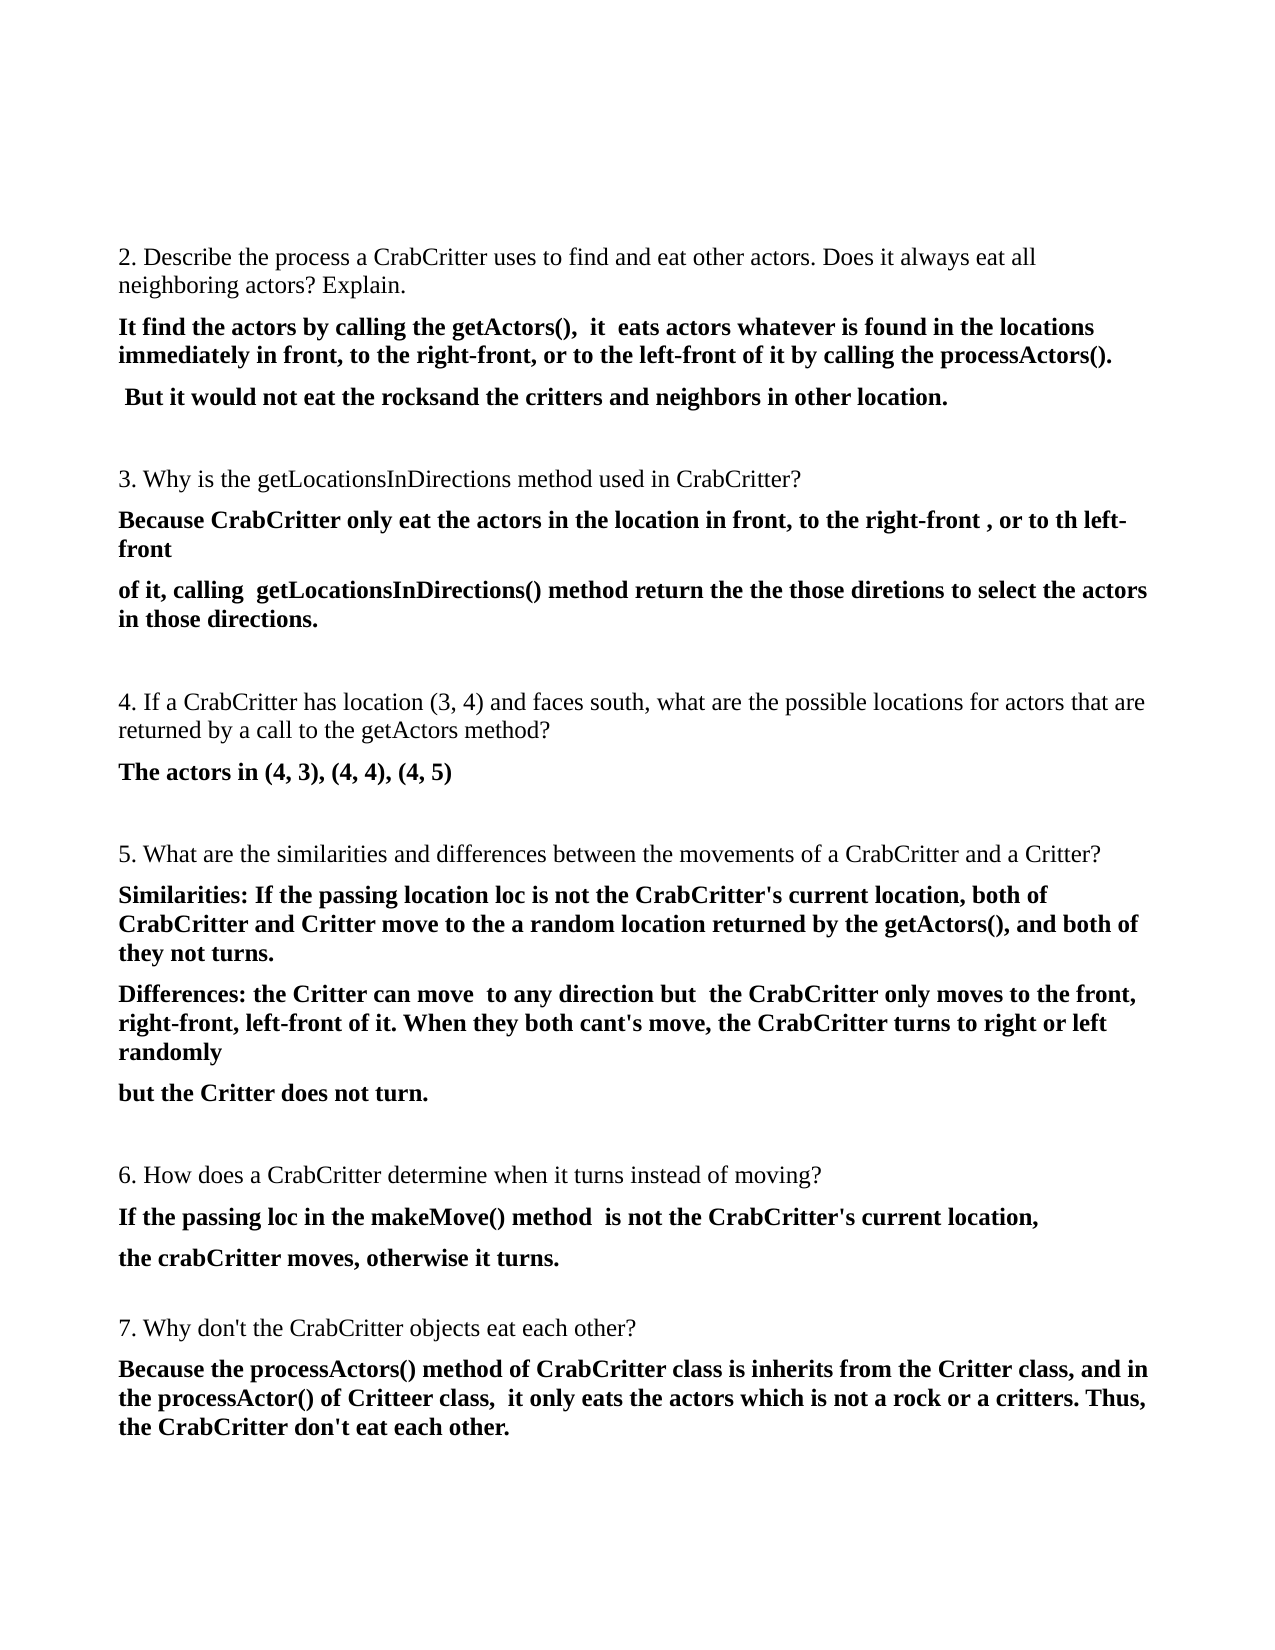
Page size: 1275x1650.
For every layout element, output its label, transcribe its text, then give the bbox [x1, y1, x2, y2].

text but the Critter does not turn. [118, 1078, 1157, 1107]
text 2. Describe the process a CrabCritter uses to find and eat other actors. Does it always eat all neighboring actors? Explain. [118, 242, 1157, 299]
text Differences: the Critter can move to any direction but the CrabCritter only moves to the front, right-front, left-front of it. When they both cant's move, the CrabCritter turns to right or left randomly [118, 979, 1157, 1066]
text 3. Why is the getLocationsInDirections method used in CrabCritter? [118, 464, 1157, 493]
text the CrabCritter don't eat each other. [118, 1412, 1157, 1441]
text Similarities: If the passing location loc is not the CrabCritter's current location, both of CrabCritter and Critter move to the a random location returned by the getActors(), and both of they not turns. [118, 881, 1157, 967]
text of it, calling getLocationsInDirections() method return the the those diretions to select the actors in those directions. [118, 576, 1157, 633]
text The actors in (4, 3), (4, 4), (4, 5) [118, 757, 1157, 786]
text 5. What are the similarities and differences between the movements of a CrabCritter and a Critter? [118, 839, 1157, 868]
text 7. Why don't the CrabCritter objects eat each other? [118, 1284, 1157, 1342]
text If the passing loc in the makeMove() method is not the CrabCritter's current location, [118, 1202, 1157, 1231]
text 4. If a CrabCritter has location (3, 4) and faces south, what are the possible locations for actors that are returned by a call to the getActors method? [118, 687, 1157, 744]
text the processActor() of Critteer class, it only eats the actors which is not a rock or a critters. Thus, [118, 1383, 1157, 1412]
text But it would not eat the rocksand the critters and neighbors in other location. [118, 382, 1157, 411]
text It find the actors by calling the getActors(), it eats actors whatever is found in the locations immediately in front, to the right-front, or to the left-front of it by calling the processActors(). [118, 312, 1157, 369]
text 6. How does a CrabCritter determine when it turns instead of moving? [118, 1161, 1157, 1189]
text the crabCritter moves, otherwise it turns. [118, 1243, 1157, 1272]
text Because the processActors() method of CrabCritter class is inherits from the Critter class, and in [118, 1354, 1157, 1383]
text Because CrabCritter only eat the actors in the location in front, to the right-front , or to th left-front [118, 506, 1157, 563]
